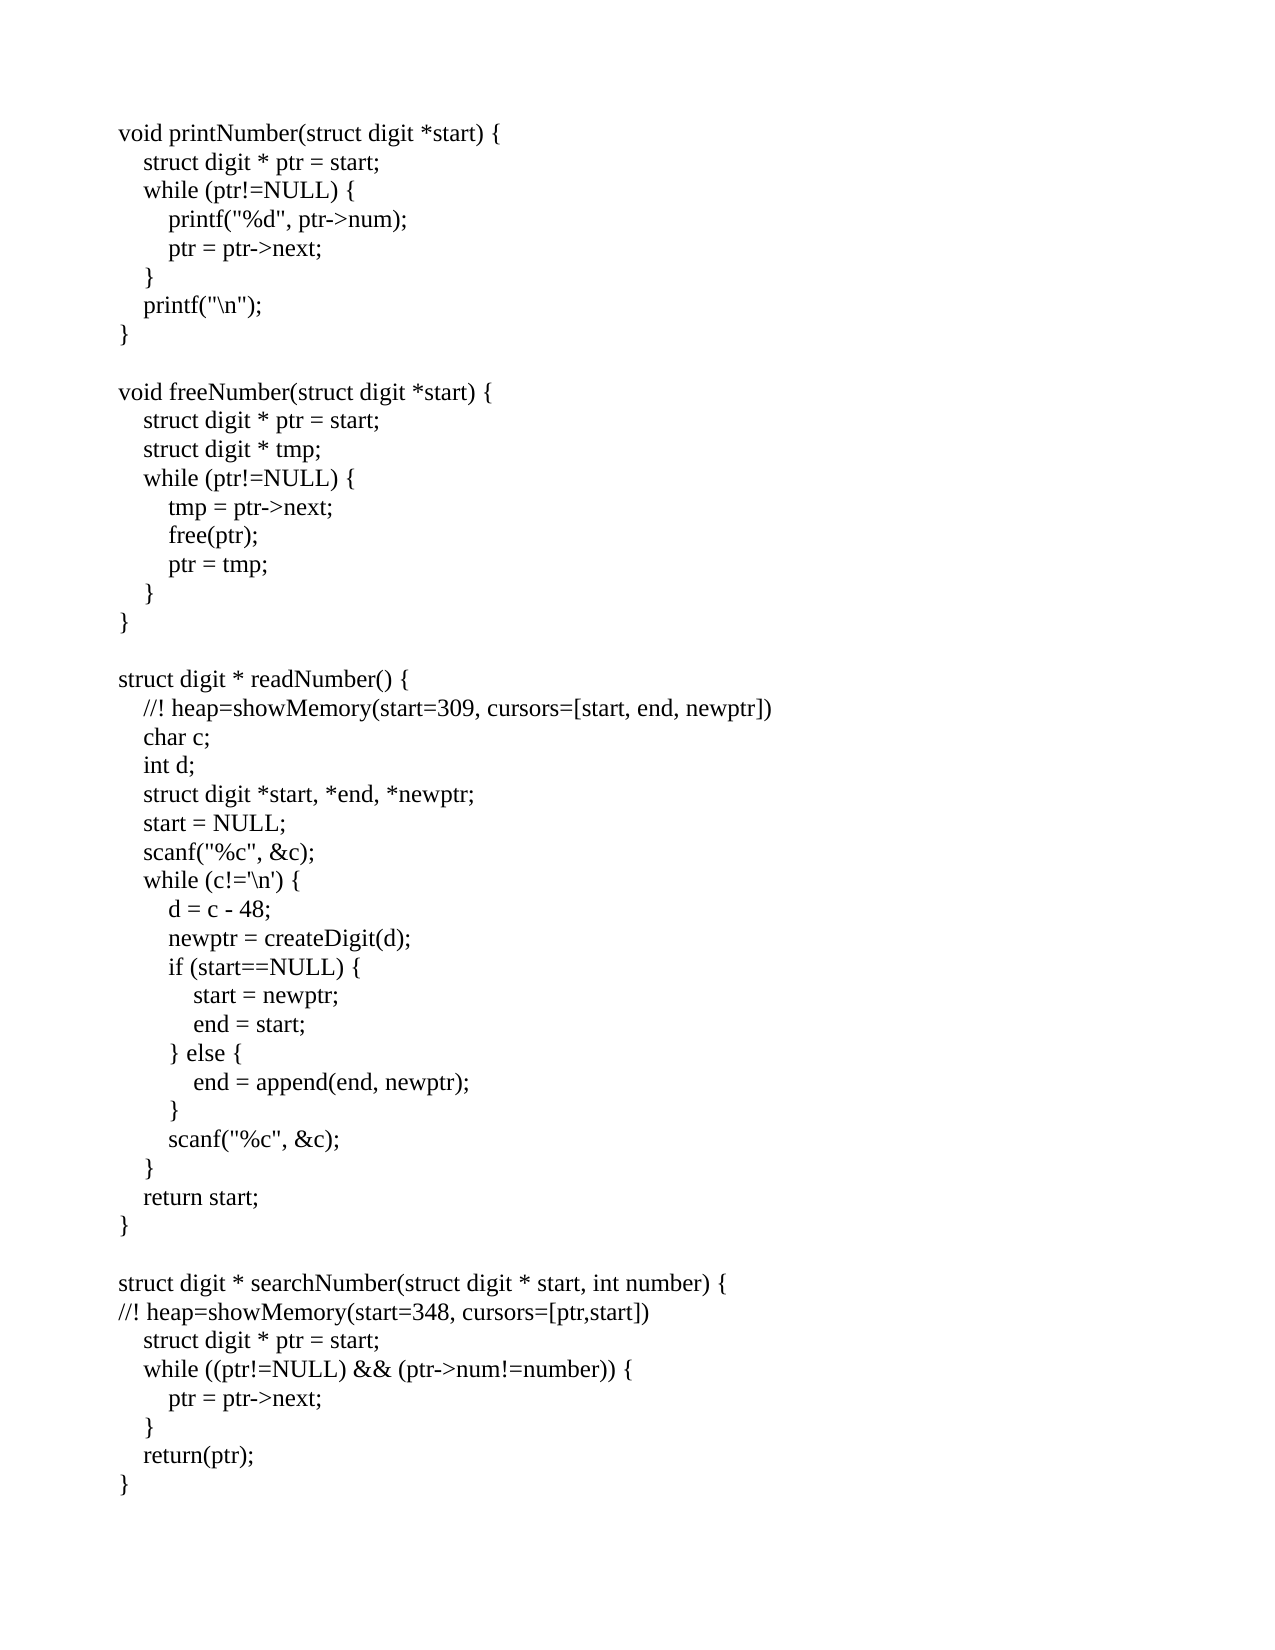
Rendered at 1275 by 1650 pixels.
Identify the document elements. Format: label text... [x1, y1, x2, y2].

text while ((ptr!=NULL) && (ptr->num!=number)) { [118, 1354, 1157, 1383]
text printf("%d", ptr->num); [118, 204, 1157, 233]
text ptr = ptr->next; [118, 1383, 1157, 1412]
text //! heap=showMemory(start=348, cursors=[ptr,start]) [118, 1297, 1157, 1326]
text } [118, 1211, 1157, 1239]
text struct digit * searchNumber(struct digit * start, int number) { [118, 1268, 1157, 1297]
text } else { [118, 1038, 1157, 1067]
text } [118, 1153, 1157, 1182]
text return start; [118, 1182, 1157, 1211]
text while (ptr!=NULL) { [118, 463, 1157, 492]
text } [118, 262, 1157, 291]
text ptr = tmp; [118, 549, 1157, 578]
text } [118, 578, 1157, 607]
text //! heap=showMemory(start=309, cursors=[start, end, newptr]) [118, 693, 1157, 722]
text printf("\n"); [118, 291, 1157, 319]
text struct digit *start, *end, *newptr; [118, 779, 1157, 808]
text start = newptr; [118, 981, 1157, 1009]
text tmp = ptr->next; [118, 492, 1157, 521]
text while (c!='\n') { [118, 866, 1157, 894]
text end = start; [118, 1009, 1157, 1038]
text } [118, 607, 1157, 636]
text } [118, 319, 1157, 348]
text int d; [118, 751, 1157, 779]
text } [118, 1096, 1157, 1124]
text struct digit * tmp; [118, 434, 1157, 463]
text scanf("%c", &c); [118, 1124, 1157, 1153]
text return(ptr); [118, 1441, 1157, 1469]
text char c; [118, 722, 1157, 751]
text struct digit * ptr = start; [118, 406, 1157, 434]
text while (ptr!=NULL) { [118, 176, 1157, 204]
text ptr = ptr->next; [118, 233, 1157, 262]
text struct digit * readNumber() { [118, 664, 1157, 693]
text struct digit * ptr = start; [118, 147, 1157, 176]
text start = NULL; [118, 808, 1157, 837]
text } [118, 1412, 1157, 1441]
text struct digit * ptr = start; [118, 1326, 1157, 1354]
text end = append(end, newptr); [118, 1067, 1157, 1096]
text } [118, 1469, 1157, 1498]
text void printNumber(struct digit *start) { [118, 118, 1157, 147]
text void freeNumber(struct digit *start) { [118, 377, 1157, 406]
text scanf("%c", &c); [118, 837, 1157, 866]
text d = c - 48; [118, 894, 1157, 923]
text newptr = createDigit(d); [118, 923, 1157, 952]
text free(ptr); [118, 521, 1157, 549]
text if (start==NULL) { [118, 952, 1157, 981]
